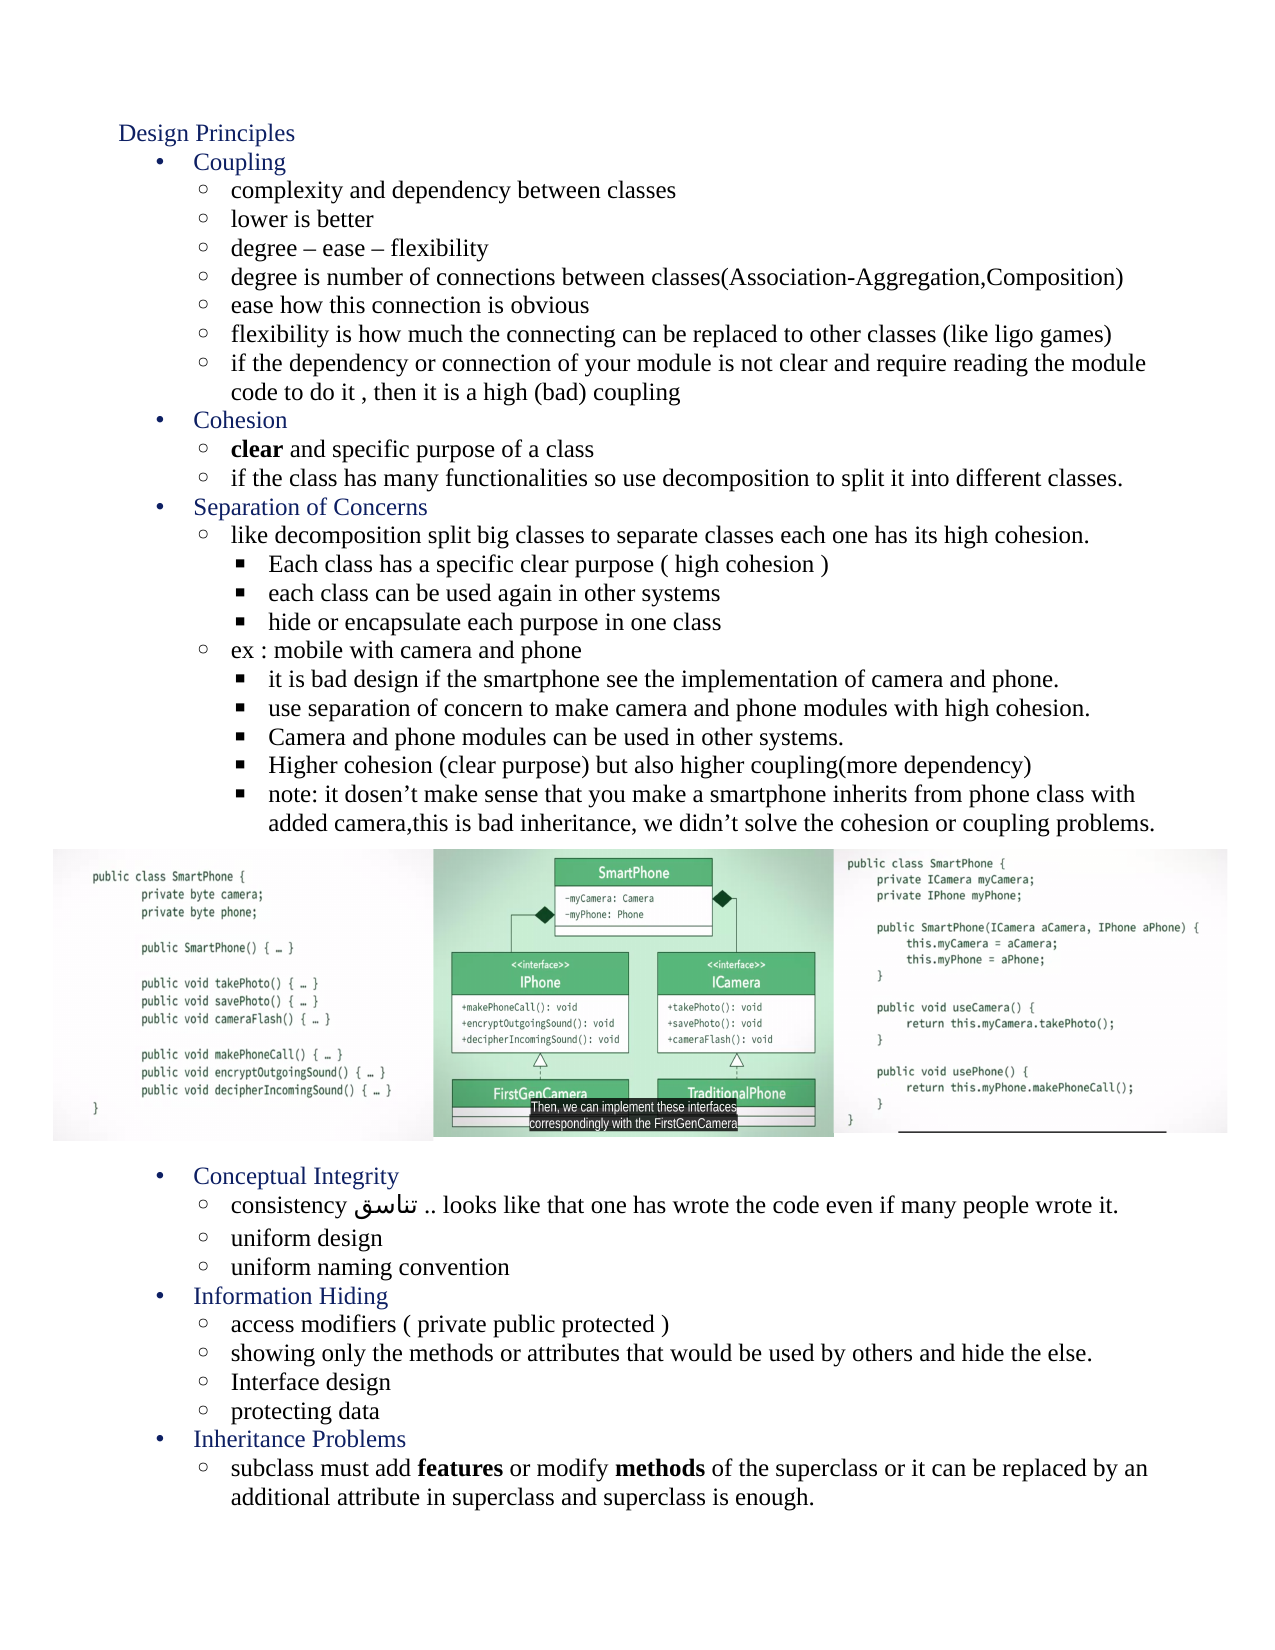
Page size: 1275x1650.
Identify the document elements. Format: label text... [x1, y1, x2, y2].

list complexity and dependency between classes [193, 176, 1157, 204]
list Conceptual Integrity [156, 1161, 1157, 1190]
list consistency تناسق .. looks like that one has wrote the code even if many people wrote it. [193, 1190, 1157, 1223]
list ex : mobile with camera and phone [193, 636, 1157, 664]
list protecting data [193, 1396, 1157, 1424]
list uniform design [193, 1223, 1157, 1252]
list use separation of concern to make camera and phone modules with high cohesion. [231, 693, 1157, 722]
list if the class has many functionalities so use decomposition to split it into different classes. [193, 463, 1157, 492]
list Higher cohesion (clear purpose) but also higher coupling(more dependency) [231, 751, 1157, 779]
text Design Principles [118, 118, 1157, 147]
list access modifiers ( private public protected ) [193, 1309, 1157, 1338]
list subclass must add features or modify methods of the superclass or it can be replaced by an additional attribute in superclass and superclass is enough. [193, 1453, 1157, 1511]
list Camera and phone modules can be used in other systems. [231, 722, 1157, 751]
list Cohesion [156, 406, 1157, 434]
list like decomposition split big classes to separate classes each one has its high cohesion. [193, 521, 1157, 549]
picture [53, 849, 1228, 1141]
list each class can be used again in other systems [231, 578, 1157, 607]
list it is bad design if the smartphone see the implementation of camera and phone. [231, 664, 1157, 693]
list ease how this connection is obvious [193, 291, 1157, 319]
list Inheritance Problems [156, 1424, 1157, 1453]
list flexibility is how much the connecting can be replaced to other classes (like ligo games) [193, 319, 1157, 348]
list degree – ease – flexibility [193, 233, 1157, 262]
list Coupling [156, 147, 1157, 176]
list lower is better [193, 204, 1157, 233]
list if the dependency or connection of your module is not clear and require reading the module code to do it , then it is a high (bad) coupling [193, 348, 1157, 406]
list uniform naming convention [193, 1252, 1157, 1281]
list showing only the methods or attributes that would be used by others and hide the else. [193, 1338, 1157, 1367]
list hide or encapsulate each purpose in one class [231, 607, 1157, 636]
list clear and specific purpose of a class [193, 434, 1157, 463]
list Separation of Concerns [156, 492, 1157, 521]
list Interface design [193, 1367, 1157, 1396]
list Each class has a specific clear purpose ( high cohesion ) [231, 549, 1157, 578]
list note: it dosen’t make sense that you make a smartphone inherits from phone class with added camera,this is bad inheritance, we didn’t solve the cohesion or coupling problems. [231, 779, 1157, 837]
list Information Hiding [156, 1281, 1157, 1309]
list degree is number of connections between classes(Association-Aggregation,Composition) [193, 262, 1157, 291]
